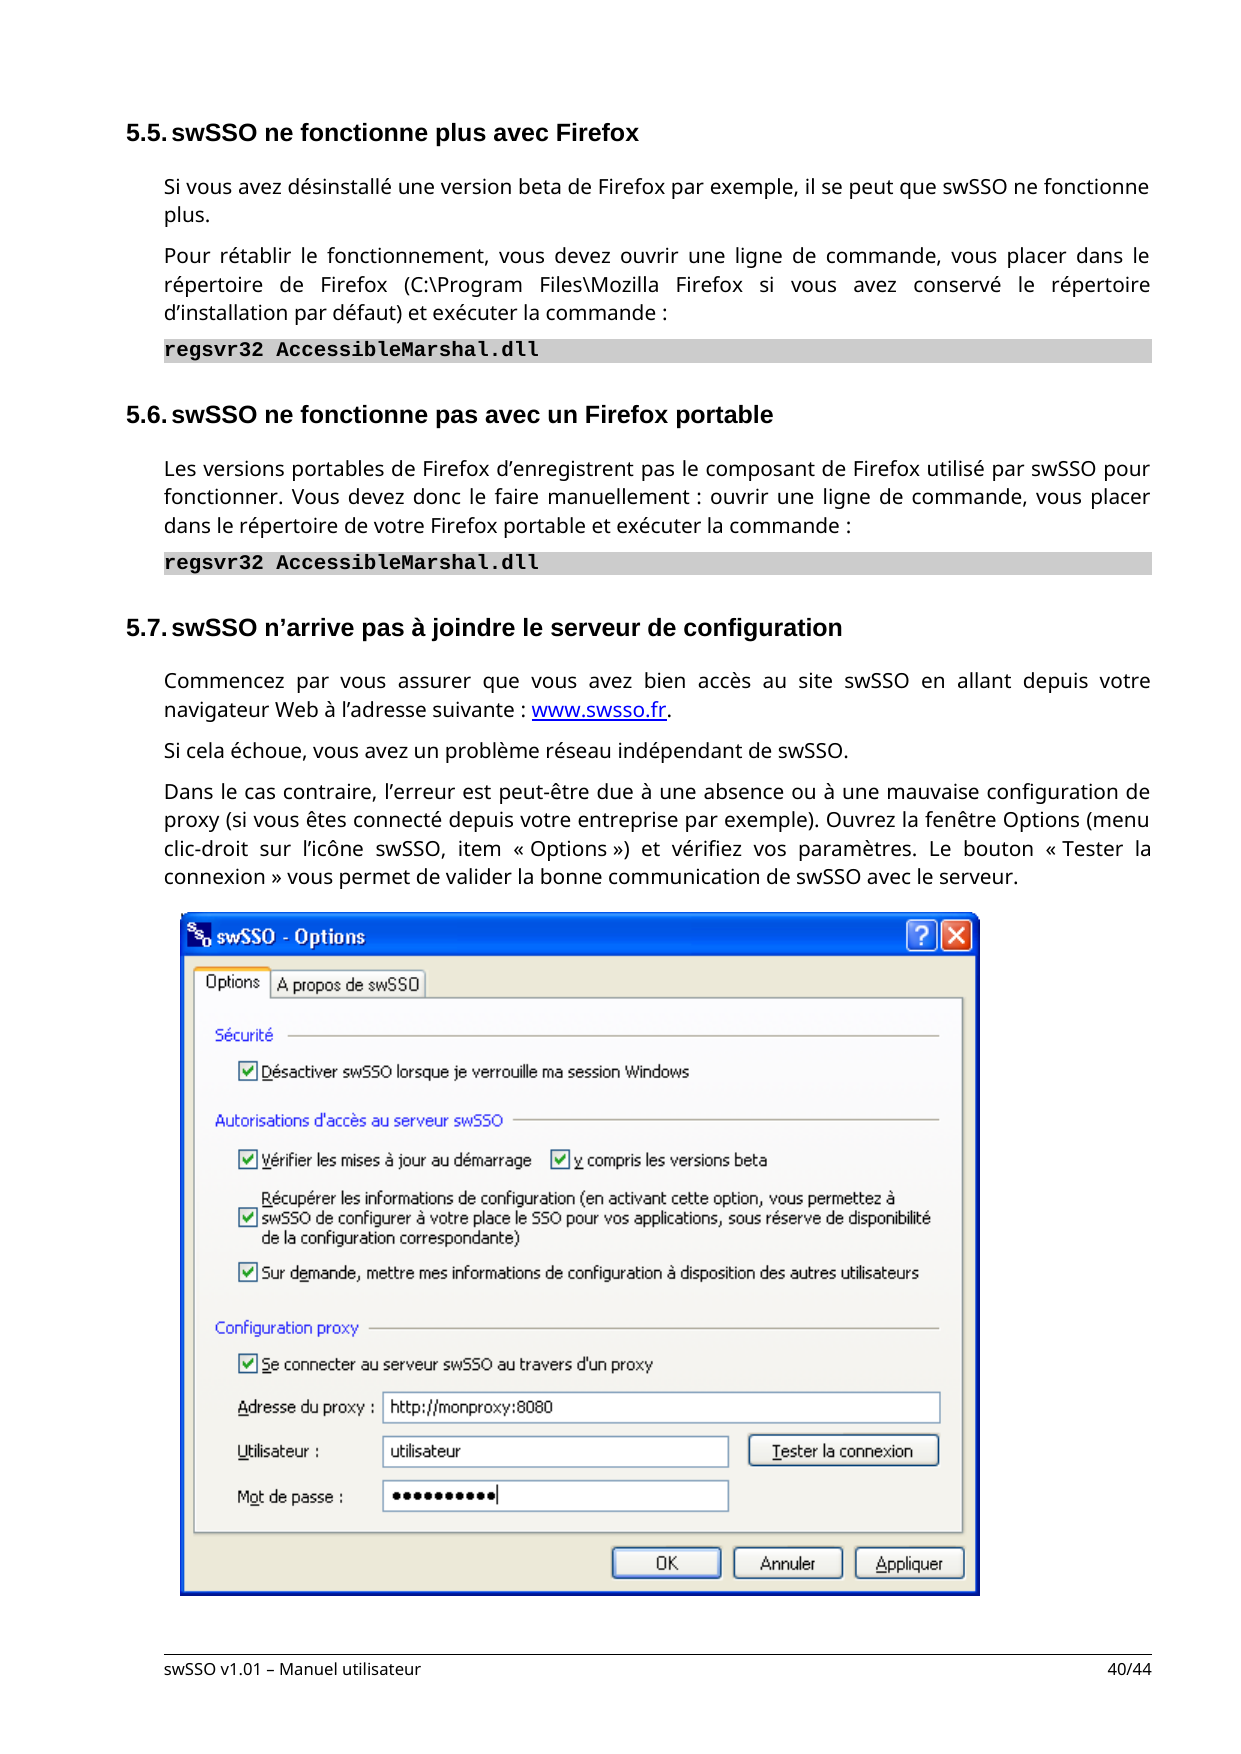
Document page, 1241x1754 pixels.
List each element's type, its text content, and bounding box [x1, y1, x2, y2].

subtitle swSSO n’arrive pas à joindre le serveur de configuration [126, 613, 1152, 642]
subtitle swSSO ne fonctionne pas avec un Firefox portable [126, 400, 1152, 429]
text Pour rétablir le fonctionnement, vous devez ouvrir une ligne de commande, vous placer dans le répertoire de Firefox (C:\Program Files\Mozilla Firefox si vous avez conservé le répertoire d’installation par défaut) et exécuter la commande : [164, 241, 1152, 327]
subtitle swSSO ne fonctionne plus avec Firefox [126, 118, 1152, 147]
text regsvr32 AccessibleMarshal.dll [164, 552, 1152, 575]
text Commencez par vous assurer que vous avez bien accès au site swSSO en allant depuis votre navigateur Web à l’adresse suivante : www.swsso.fr. [164, 667, 1152, 723]
picture [180, 912, 980, 1596]
text Les versions portables de Firefox d’enregistrent pas le composant de Firefox utilisé par swSSO pour fonctionner. Vous devez donc le faire manuellement : ouvrir une ligne de commande, vous placer dans le répertoire de votre Firefox portable et exécuter la commande : [164, 454, 1152, 539]
text regsvr32 AccessibleMarshal.dll [164, 339, 1152, 363]
text Dans le cas contraire, l’erreur est peut-être due à une absence ou à une mauvaise configuration de proxy (si vous êtes connecté depuis votre entreprise par exemple). Ouvrez la fenêtre Options (menu clic-droit sur l’icône swSSO, item « Options ») et vérifiez vos paramètres. Le bouton « Tester la connexion » vous permet de valider la bonne communication de swSSO avec le serveur. [164, 777, 1152, 891]
text Si vous avez désinstallé une version beta de Firefox par exemple, il se peut que swSSO ne fonctionne plus. [164, 172, 1152, 229]
text Si cela échoue, vous avez un problème réseau indépendant de swSSO. [164, 736, 1152, 764]
